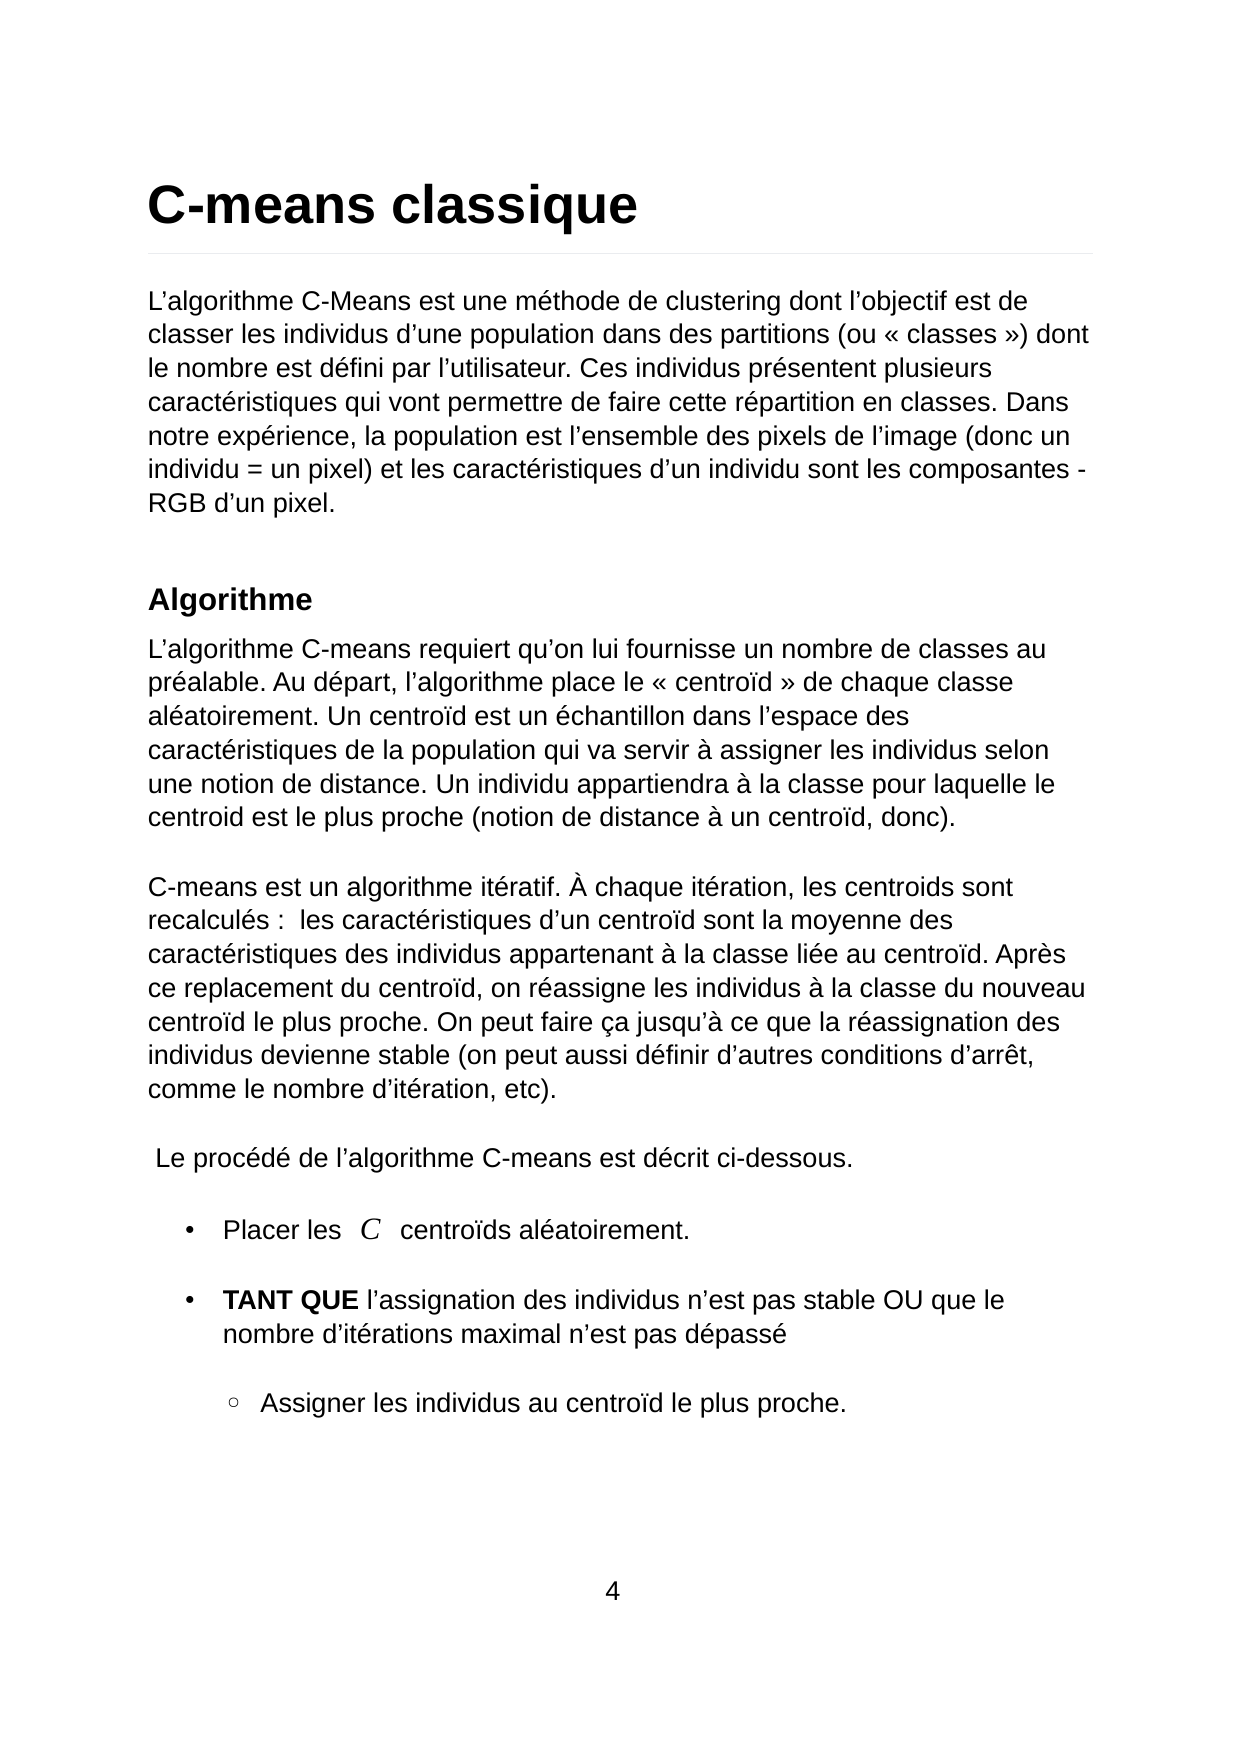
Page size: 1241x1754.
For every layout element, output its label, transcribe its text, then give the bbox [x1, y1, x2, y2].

text Le procédé de l’algorithme C-means est décrit ci-dessous. [148, 1142, 1093, 1173]
list Placer lescentroïds aléatoirement. [185, 1211, 1093, 1246]
text L’algorithme C-Means est une méthode de clustering dont l’objectif est de classer les individus d’une population dans des partitions (ou « classes ») dont le nombre est défini par l’utilisateur. Ces individus présentent plusieurs caractéristiques qui vont permettre de faire cette répartition en classes. Dans notre expérience, la population est l’ensemble des pixels de l’image (donc un individu = un pixel) et les caractéristiques d’un individu sont les composantes -RGB d’un pixel. [148, 285, 1093, 518]
text Algorithme [148, 581, 1093, 617]
subtitle C-means classique [148, 173, 1093, 253]
list Assigner les individus au centroïd le plus proche. [223, 1387, 1093, 1418]
text C-means est un algorithme itératif. À chaque itération, les centroids sont recalculés : les caractéristiques d’un centroïd sont la moyenne des caractéristiques des individus appartenant à la classe liée au centroïd. Après ce replacement du centroïd, on réassigne les individus à la classe du nouveau centroïd le plus proche. On peut faire ça jusqu’à ce que la réassignation des individus devienne stable (on peut aussi définir d’autres conditions d’arrêt, comme le nombre d’itération, etc). [148, 871, 1093, 1104]
text L’algorithme C-means requiert qu’on lui fournisse un nombre de classes au préalable. Au départ, l’algorithme place le « centroïd » de chaque classe aléatoirement. Un centroïd est un échantillon dans l’espace des caractéristiques de la population qui va servir à assigner les individus selon une notion de distance. Un individu appartiendra à la classe pour laquelle le centroid est le plus proche (notion de distance à un centroïd, donc). [148, 633, 1093, 833]
list TANT QUE l’assignation des individus n’est pas stable OU que le nombre d’itérations maximal n’est pas dépassé [185, 1284, 1093, 1349]
